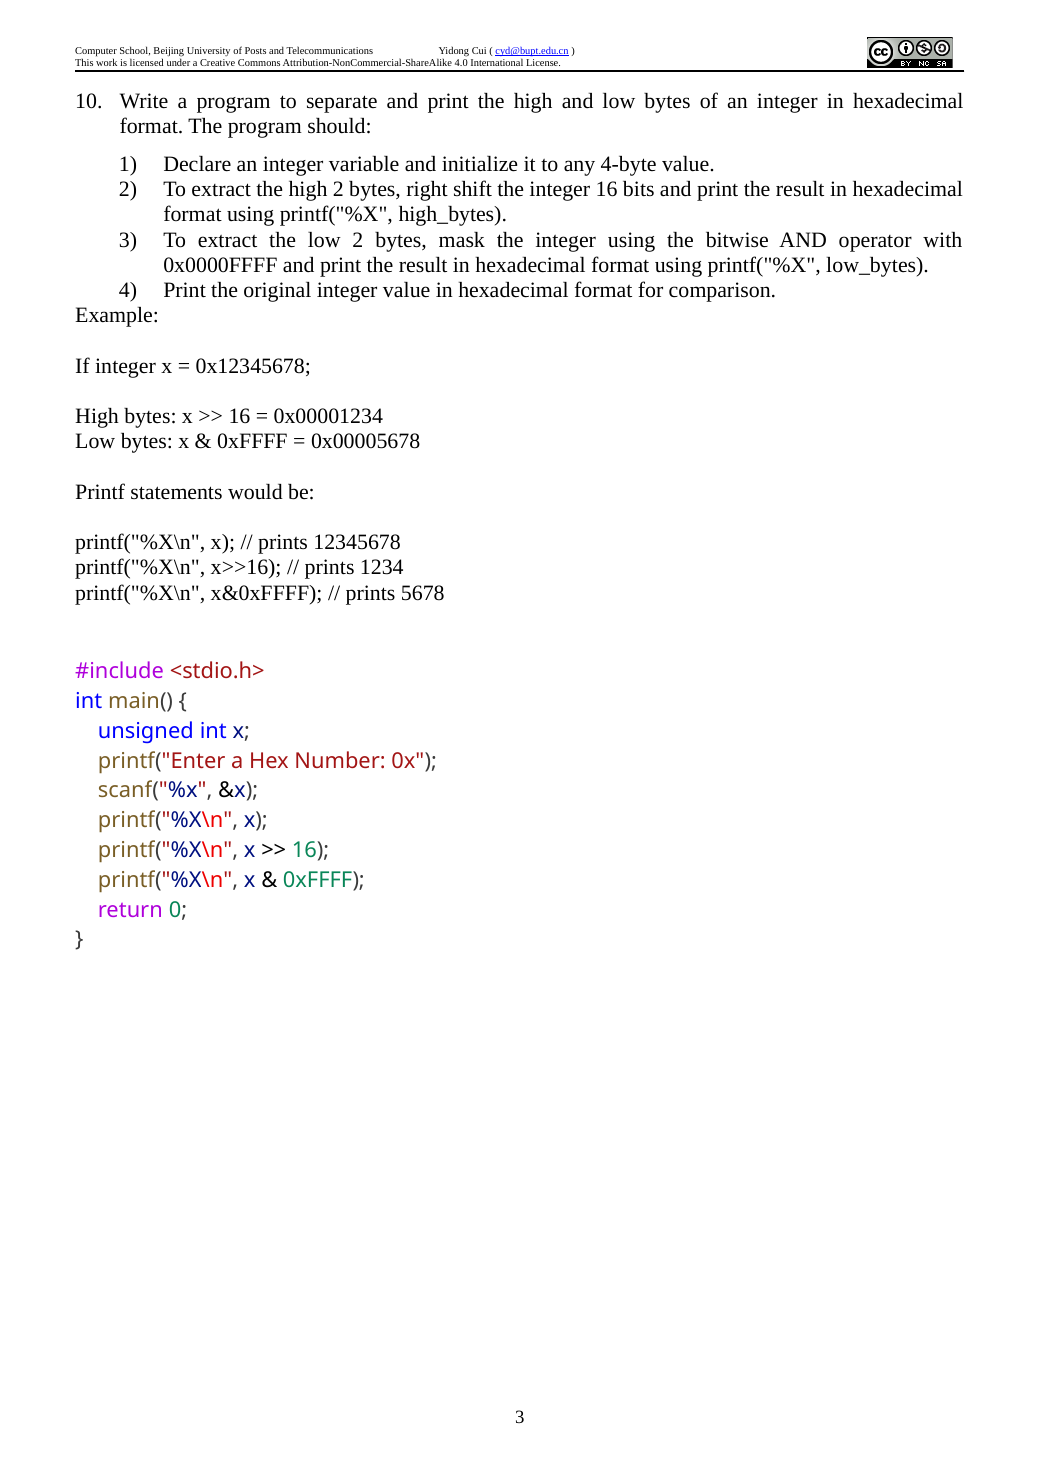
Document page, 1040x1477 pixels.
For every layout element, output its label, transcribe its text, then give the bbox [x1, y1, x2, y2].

text return 0; [75, 893, 964, 923]
text printf("%X\n", x&0xFFFF); // prints 5678 [75, 579, 964, 605]
text printf("%X\n", x & 0xFFFF); [75, 864, 964, 893]
text Example: [75, 302, 964, 327]
list Declare an integer variable and initialize it to any 4-byte value. [119, 151, 964, 176]
text High bytes: x >> 16 = 0x00001234 [75, 403, 964, 428]
text unsigned int x; [75, 715, 964, 744]
list Print the original integer value in hexadecimal format for comparison. [119, 277, 964, 302]
text Low bytes: x & 0xFFFF = 0x00005678 [75, 428, 964, 453]
picture [867, 37, 953, 68]
text int main() { [75, 685, 964, 715]
text #include <stdio.h> [75, 655, 964, 685]
text If integer x = 0x12345678; [75, 353, 964, 378]
text printf("%X\n", x>>16); // prints 1234 [75, 554, 964, 579]
text printf("%X\n", x); [75, 804, 964, 834]
text Printf statements would be: [75, 479, 964, 504]
text scanf("%x", &x); [75, 774, 964, 804]
subtitle Write a program to separate and print the high and low bytes of an integer in hexadecimal format. The program should: [75, 88, 964, 138]
text } [75, 923, 964, 953]
text printf("%X\n", x); // prints 12345678 [75, 529, 964, 554]
list To extract the high 2 bytes, right shift the integer 16 bits and print the result in hexadecimal format using printf("%X", high_bytes). [119, 176, 964, 227]
text printf("%X\n", x >> 16); [75, 834, 964, 864]
text printf("Enter a Hex Number: 0x"); [75, 744, 964, 774]
list To extract the low 2 bytes, mask the integer using the bitwise AND operator with 0x0000FFFF and print the result in hexadecimal format using printf("%X", low_bytes). [119, 227, 964, 277]
